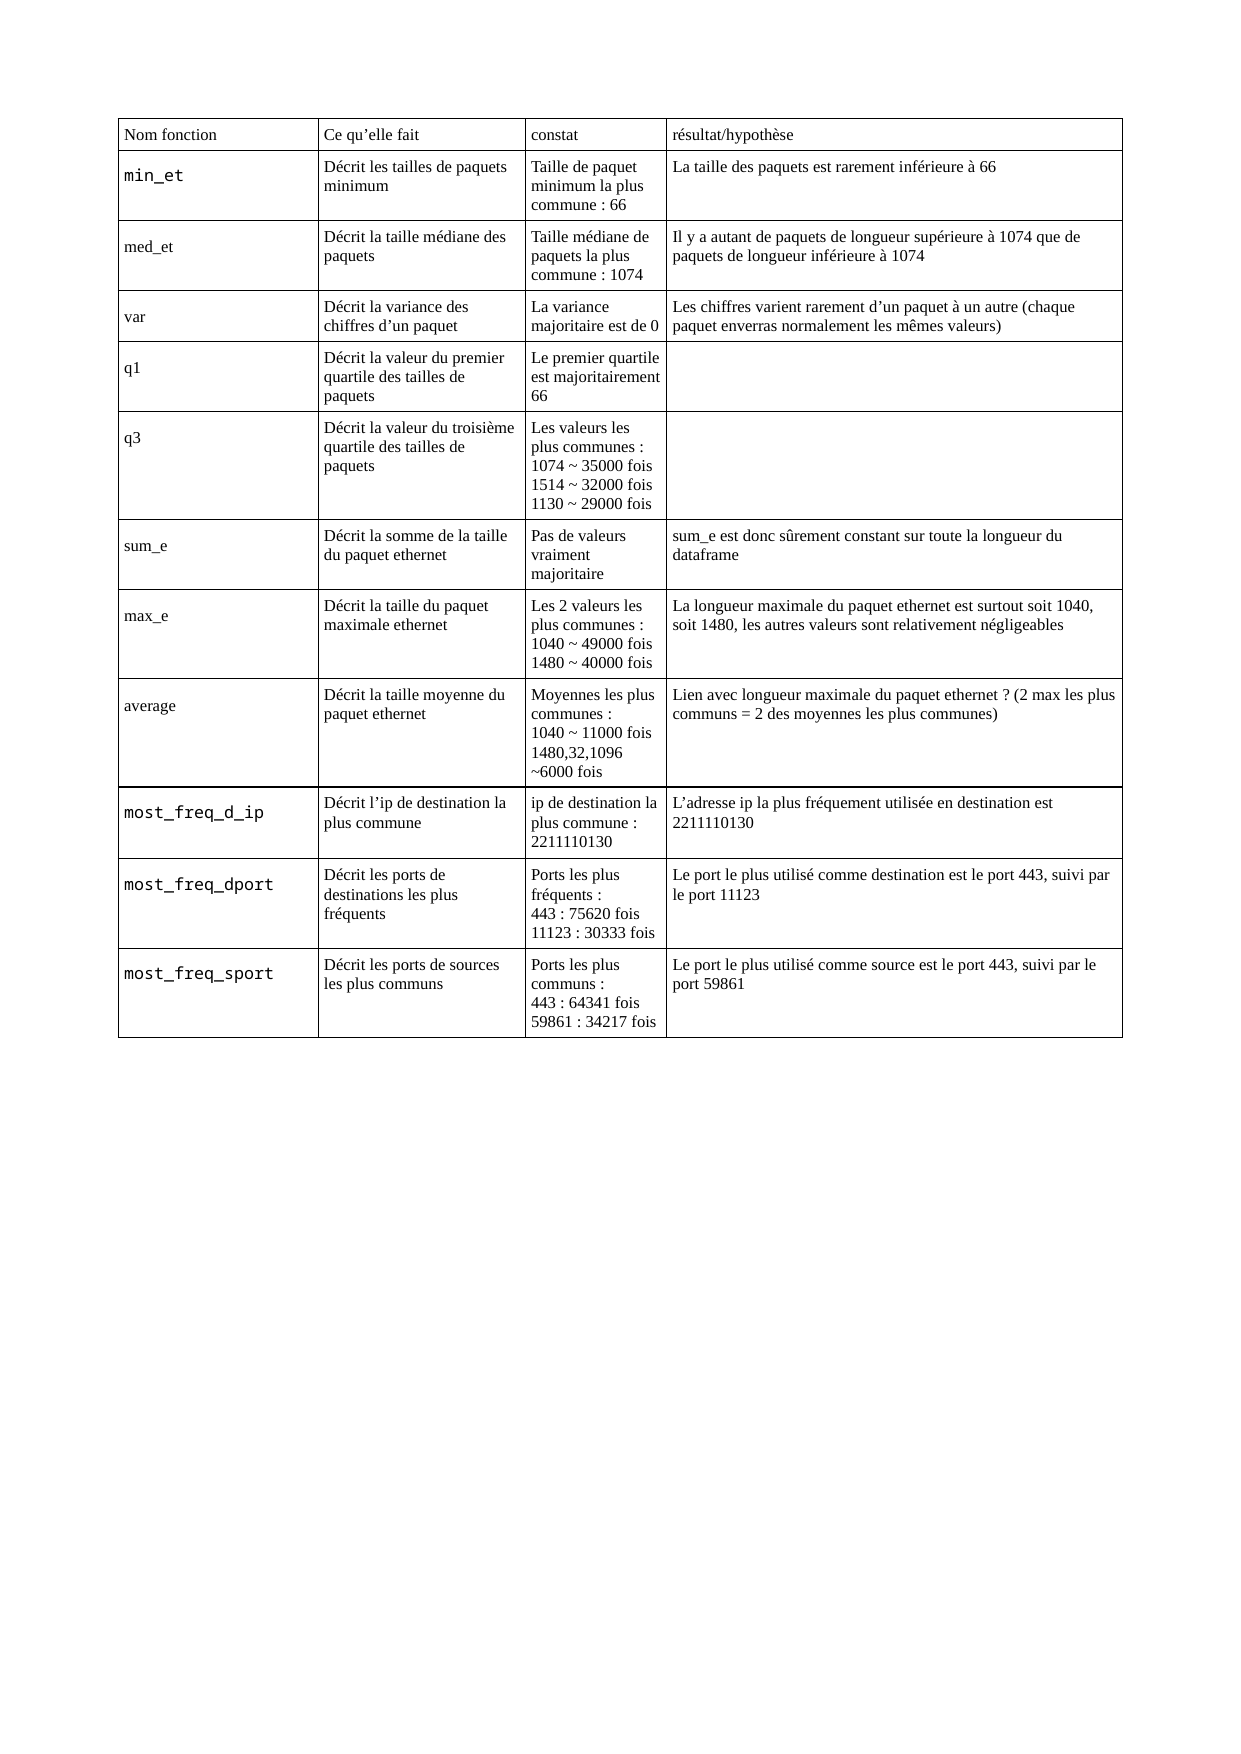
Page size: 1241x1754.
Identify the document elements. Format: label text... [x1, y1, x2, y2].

table_cell Les 2 valeurs les plus communes : 1040 ~ 49000 fois 1480 ~ 40000 fois [526, 590, 666, 678]
table_cell Décrit la valeur du premier quartile des tailles de paquets [319, 342, 525, 411]
table_cell Lien avec longueur maximale du paquet ethernet ? (2 max les plus communs = 2 des moyennes les plus communes) [667, 679, 1122, 786]
table_cell sum_e [119, 520, 318, 589]
table_cell average [119, 679, 318, 786]
table_cell La taille des paquets est rarement inférieure à 66 [667, 151, 1122, 220]
table_cell Décrit l’ip de destination la plus commune [319, 788, 525, 858]
table_cell La variance majoritaire est de 0 [526, 291, 666, 341]
table_cell La longueur maximale du paquet ethernet est surtout soit 1040, soit 1480, les autres valeurs sont relativement négligeables [667, 590, 1122, 678]
table_cell Le port le plus utilisé comme destination est le port 443, suivi par le port 11123 [667, 859, 1122, 947]
table_cell var [119, 291, 318, 341]
table_cell Décrit les ports de sources les plus communs [319, 949, 525, 1037]
table_cell Moyennes les plus communes : 1040 ~ 11000 fois 1480,32,1096 ~6000 fois [526, 679, 666, 786]
table_cell Taille médiane de paquets la plus commune : 1074 [526, 221, 666, 290]
table_cell Il y a autant de paquets de longueur supérieure à 1074 que de paquets de longueur inférieure à 1074 [667, 221, 1122, 290]
table_cell Décrit la taille médiane des paquets [319, 221, 525, 290]
table_header résultat/hypothèse [667, 119, 1122, 150]
table_cell most_freq_dport [119, 859, 318, 947]
table_cell max_e [119, 590, 318, 678]
table_cell most_freq_d_ip [119, 788, 318, 858]
table_header Nom fonction [119, 119, 318, 150]
table_cell Le premier quartile est majoritairement 66 [526, 342, 666, 411]
table_cell min_et [119, 151, 318, 220]
table_cell Décrit les ports de destinations les plus fréquents [319, 859, 525, 947]
table_cell med_et [119, 221, 318, 290]
table_cell sum_e est donc sûrement constant sur toute la longueur du dataframe [667, 520, 1122, 589]
table_cell L’adresse ip la plus fréquement utilisée en destination est 2211110130 [667, 788, 1122, 858]
table_cell [667, 342, 1122, 411]
table_cell Ports les plus communs : 443 : 64341 fois 59861 : 34217 fois [526, 949, 666, 1037]
table_cell Décrit la variance des chiffres d’un paquet [319, 291, 525, 341]
table_cell q3 [119, 412, 318, 519]
table_cell Ports les plus fréquents : 443 : 75620 fois 11123 : 30333 fois [526, 859, 666, 947]
table_cell Les chiffres varient rarement d’un paquet à un autre (chaque paquet enverras normalement les mêmes valeurs) [667, 291, 1122, 341]
table_cell Taille de paquet minimum la plus commune : 66 [526, 151, 666, 220]
table_cell q1 [119, 342, 318, 411]
table_cell Les valeurs les plus communes : 1074 ~ 35000 fois 1514 ~ 32000 fois 1130 ~ 29000 fois [526, 412, 666, 519]
table_cell Le port le plus utilisé comme source est le port 443, suivi par le port 59861 [667, 949, 1122, 1037]
table_cell Décrit la taille du paquet maximale ethernet [319, 590, 525, 678]
table_cell most_freq_sport [119, 949, 318, 1037]
table_cell Décrit la taille moyenne du paquet ethernet [319, 679, 525, 786]
table_cell ip de destination la plus commune : 2211110130 [526, 788, 666, 858]
table_header constat [526, 119, 666, 150]
table_cell Pas de valeurs vraiment majoritaire [526, 520, 666, 589]
table_cell Décrit la valeur du troisième quartile des tailles de paquets [319, 412, 525, 519]
table_header Ce qu’elle fait [319, 119, 525, 150]
table_cell [667, 412, 1122, 519]
table_cell Décrit la somme de la taille du paquet ethernet [319, 520, 525, 589]
table_cell Décrit les tailles de paquets minimum [319, 151, 525, 220]
